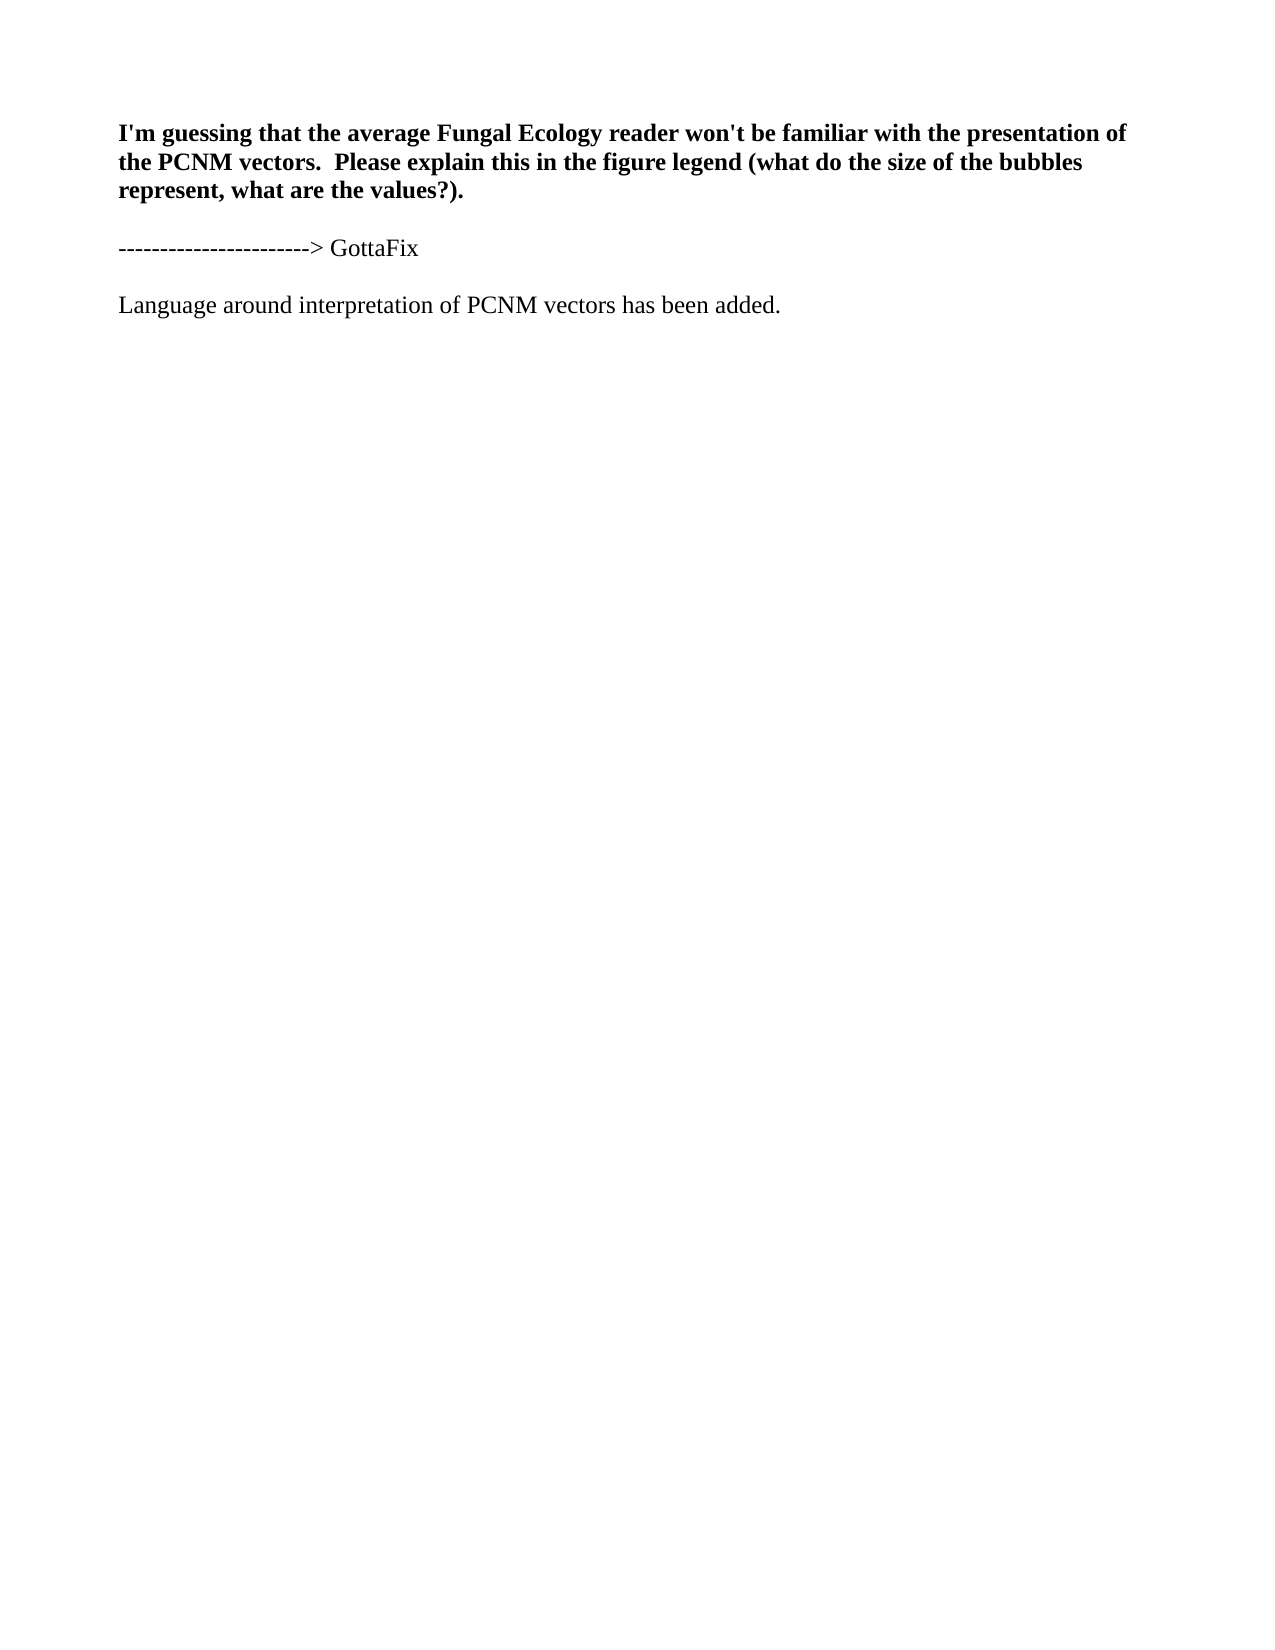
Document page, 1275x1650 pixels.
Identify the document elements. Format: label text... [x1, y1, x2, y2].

text Language around interpretation of PCNM vectors has been added. [118, 291, 1157, 319]
text -----------------------> GottaFix [118, 233, 1157, 262]
text I'm guessing that the average Fungal Ecology reader won't be familiar with the presentation of the PCNM vectors. Please explain this in the figure legend (what do the size of the bubbles represent, what are the values?). [118, 118, 1157, 233]
